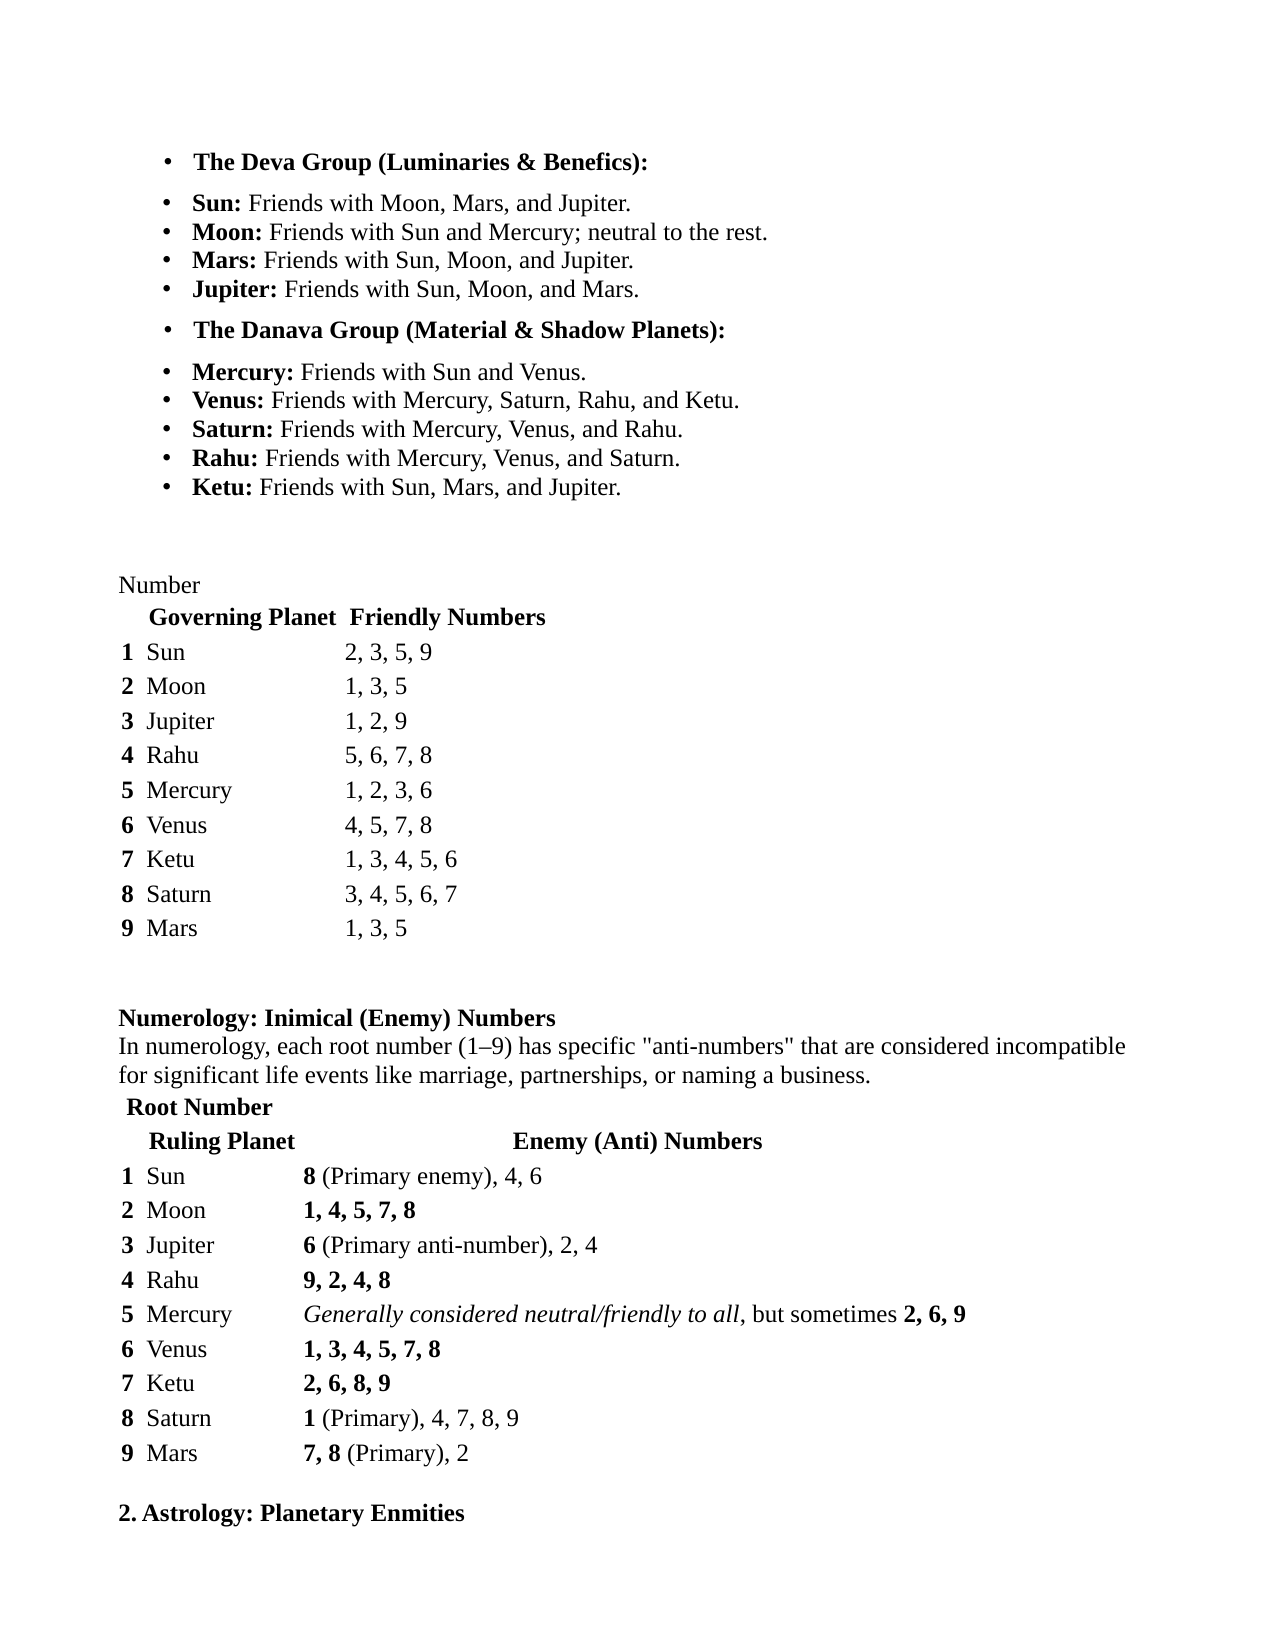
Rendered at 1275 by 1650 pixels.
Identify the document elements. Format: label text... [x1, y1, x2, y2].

list Ketu: Friends with Sun, Mars, and Jupiter. [162, 472, 1157, 501]
table_cell 1, 2, 9 [342, 703, 553, 738]
table_cell Sun [143, 1158, 300, 1193]
table_header [118, 599, 143, 634]
table_cell 5 [118, 1296, 143, 1331]
table_header [118, 1124, 143, 1158]
table_cell 4 [118, 1262, 143, 1296]
table_header Governing Planet [143, 599, 342, 634]
table_cell 1, 3, 5 [342, 669, 553, 703]
table_cell 1 (Primary), 4, 7, 8, 9 [300, 1400, 975, 1435]
table_cell 6 [118, 807, 143, 841]
table_cell Jupiter [143, 703, 342, 738]
table_cell 1 [118, 634, 143, 668]
list The Deva Group (Luminaries & Benefics): [164, 147, 1157, 176]
table_cell Sun [143, 634, 342, 668]
table_cell Saturn [143, 876, 342, 911]
table_cell 6 [118, 1331, 143, 1366]
table_cell 3, 4, 5, 6, 7 [342, 876, 553, 911]
table_cell Rahu [143, 1262, 300, 1296]
table_cell Moon [143, 1193, 300, 1227]
list Sun: Friends with Moon, Mars, and Jupiter. [162, 188, 1157, 217]
table_cell 5, 6, 7, 8 [342, 738, 553, 772]
table_cell 4 [118, 738, 143, 772]
table_cell 5 [118, 772, 143, 807]
table_cell 9 [118, 911, 143, 945]
table_cell 2, 6, 8, 9 [300, 1366, 975, 1400]
table_cell Rahu [143, 738, 342, 772]
table_cell 1, 4, 5, 7, 8 [300, 1193, 975, 1227]
table_cell 8 [118, 876, 143, 911]
table_cell Ketu [143, 841, 342, 876]
list Venus: Friends with Mercury, Saturn, Rahu, and Ketu. [162, 386, 1157, 414]
table_cell 1 [118, 1158, 143, 1193]
table_cell Venus [143, 1331, 300, 1366]
table_cell 9, 2, 4, 8 [300, 1262, 975, 1296]
list Saturn: Friends with Mercury, Venus, and Rahu. [162, 414, 1157, 443]
table_cell 1, 3, 5 [342, 911, 553, 945]
text Numerology: Inimical (Enemy) Numbers [118, 1003, 1157, 1031]
table_cell Generally considered neutral/friendly to all, but sometimes 2, 6, 9 [300, 1296, 975, 1331]
table_cell 9 [118, 1435, 143, 1469]
table_header Ruling Planet [143, 1124, 300, 1158]
list Rahu: Friends with Mercury, Venus, and Saturn. [162, 443, 1157, 472]
table_cell 3 [118, 1227, 143, 1262]
table_cell Moon [143, 669, 342, 703]
table_cell 1, 3, 4, 5, 7, 8 [300, 1331, 975, 1366]
table_cell 2 [118, 1193, 143, 1227]
table_cell 7 [118, 1366, 143, 1400]
table_cell Mars [143, 911, 342, 945]
list Mercury: Friends with Sun and Venus. [162, 357, 1157, 386]
table_cell 7, 8 (Primary), 2 [300, 1435, 975, 1469]
list Jupiter: Friends with Sun, Moon, and Mars. [162, 274, 1157, 303]
table_cell Venus [143, 807, 342, 841]
table_cell 2 [118, 669, 143, 703]
table_cell Jupiter [143, 1227, 300, 1262]
table_cell Mercury [143, 1296, 300, 1331]
table_cell Ketu [143, 1366, 300, 1400]
table_cell Saturn [143, 1400, 300, 1435]
table_cell 8 (Primary enemy), 4, 6 [300, 1158, 975, 1193]
table_cell 7 [118, 841, 143, 876]
table_cell 2, 3, 5, 9 [342, 634, 553, 668]
text Number [118, 571, 1157, 599]
table_header Friendly Numbers [342, 599, 553, 634]
table_cell 1, 2, 3, 6 [342, 772, 553, 807]
text 2. Astrology: Planetary Enmities [118, 1498, 1157, 1527]
table_cell 4, 5, 7, 8 [342, 807, 553, 841]
table_cell 1, 3, 4, 5, 6 [342, 841, 553, 876]
list Moon: Friends with Sun and Mercury; neutral to the rest. [162, 217, 1157, 246]
table_cell Mercury [143, 772, 342, 807]
table_cell Mars [143, 1435, 300, 1469]
text In numerology, each root number (1–9) has specific "anti-numbers" that are considered incompatible for significant life events like marriage, partnerships, or naming a business. [118, 1031, 1157, 1089]
table_header Enemy (Anti) Numbers [300, 1124, 975, 1158]
table_cell 6 (Primary anti-number), 2, 4 [300, 1227, 975, 1262]
table_cell 3 [118, 703, 143, 738]
table_cell 8 [118, 1400, 143, 1435]
list Mars: Friends with Sun, Moon, and Jupiter. [162, 246, 1157, 274]
list The Danava Group (Material & Shadow Planets): [164, 316, 1157, 344]
table_header Root Number [118, 1089, 287, 1123]
